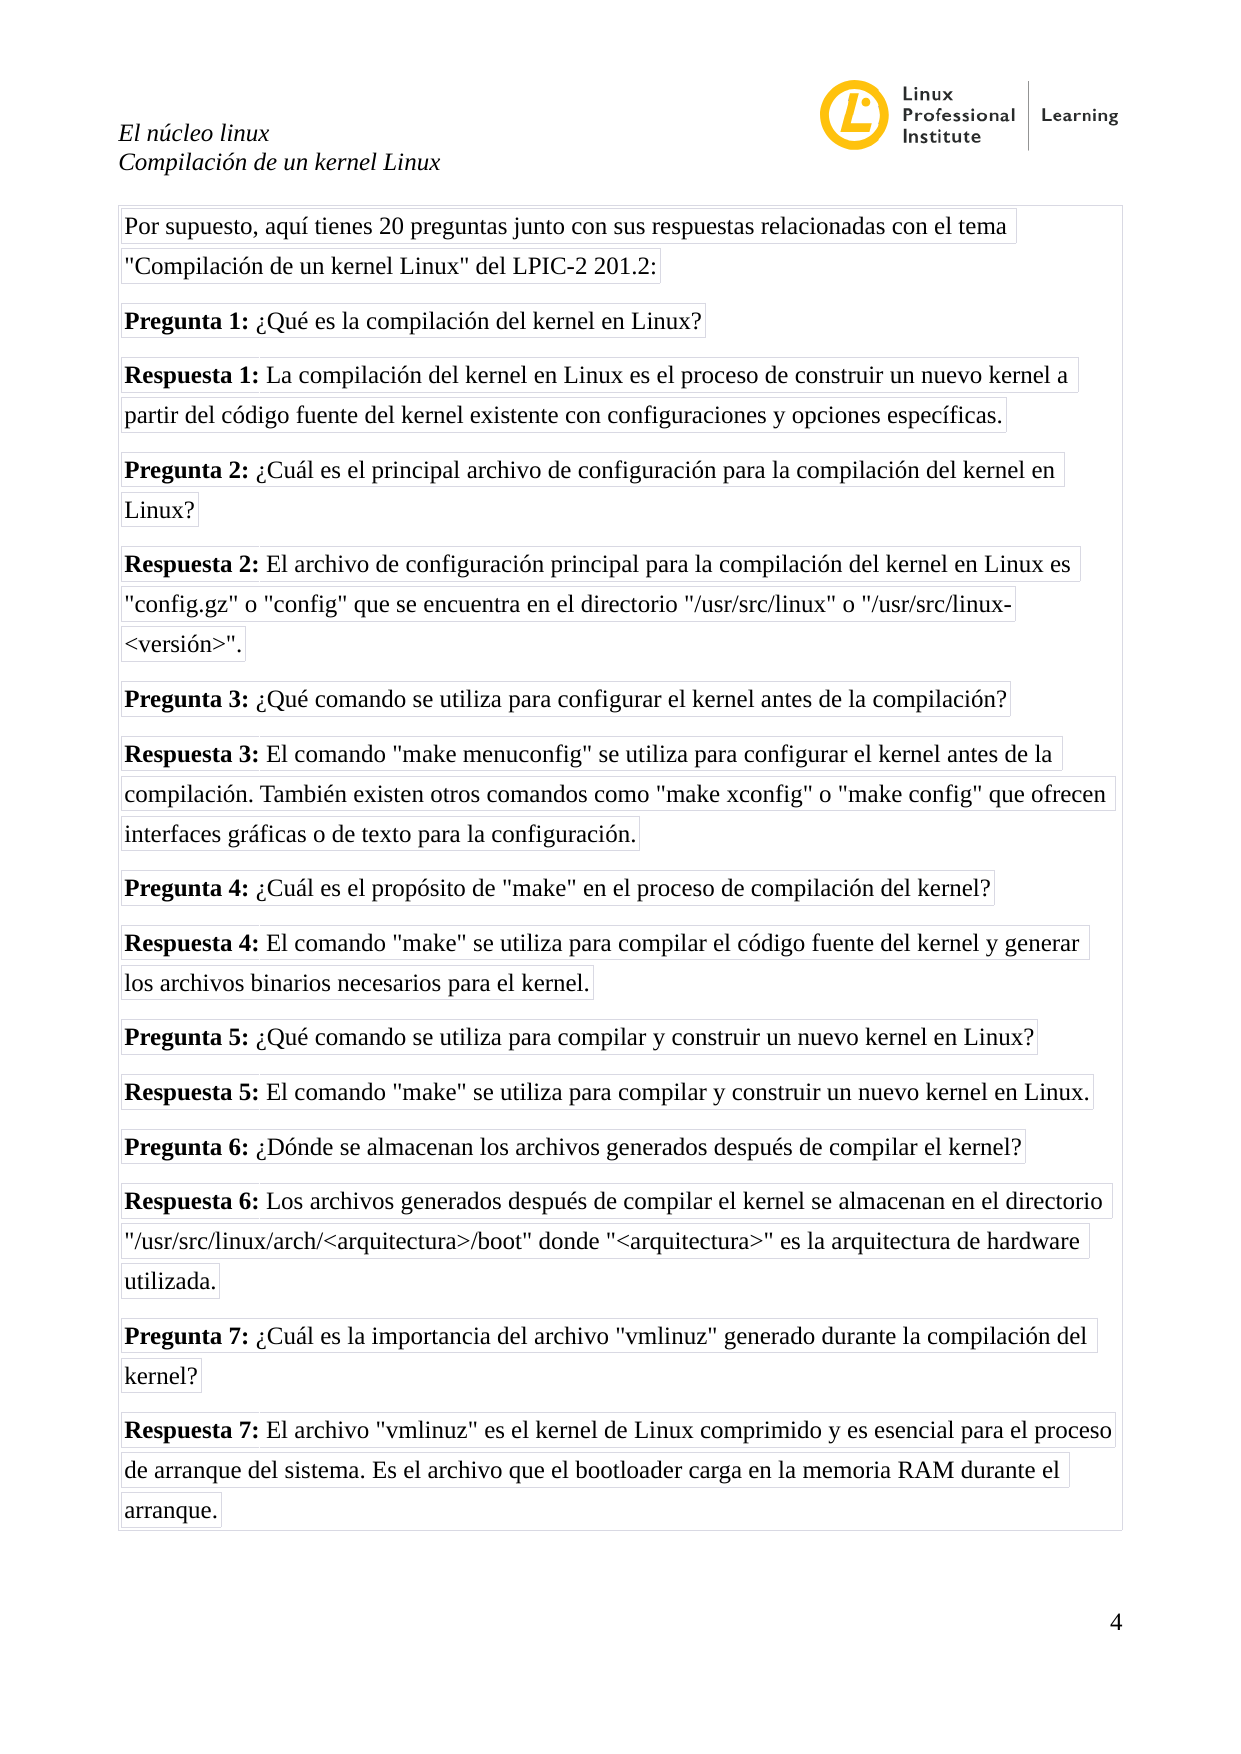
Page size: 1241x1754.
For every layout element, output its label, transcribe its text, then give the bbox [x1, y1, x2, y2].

text Respuesta 6: Los archivos generados después de compilar el kernel se almacenan en el directorio "/usr/src/linux/arch/<arquitectura>/boot" donde "<arquitectura>" es la arquitectura de hardware utilizada. [119, 1180, 1122, 1298]
text Pregunta 5: ¿Qué comando se utiliza para compilar y construir un nuevo kernel en Linux? [119, 1016, 1122, 1054]
text Respuesta 5: El comando "make" se utiliza para compilar y construir un nuevo kernel en Linux. [119, 1071, 1122, 1109]
text Pregunta 4: ¿Cuál es el propósito de "make" en el proceso de compilación del kernel? [119, 867, 1122, 905]
text Pregunta 3: ¿Qué comando se utiliza para configurar el kernel antes de la compilación? [119, 678, 1122, 716]
text Respuesta 1: La compilación del kernel en Linux es el proceso de construir un nuevo kernel a partir del código fuente del kernel existente con configuraciones y opciones específicas. [119, 354, 1122, 432]
text Pregunta 7: ¿Cuál es la importancia del archivo "vmlinuz" generado durante la compilación del kernel? [119, 1315, 1122, 1392]
text Pregunta 1: ¿Qué es la compilación del kernel en Linux? [119, 300, 1122, 337]
text Respuesta 7: El archivo "vmlinuz" es el kernel de Linux comprimido y es esencial para el proceso de arranque del sistema. Es el archivo que el bootloader carga en la memoria RAM durante el arranque. [119, 1409, 1122, 1530]
text Respuesta 3: El comando "make menuconfig" se utiliza para configurar el kernel antes de la compilación. También existen otros comandos como "make xconfig" o "make config" que ofrecen interfaces gráficas o de texto para la configuración. [119, 733, 1122, 850]
picture [819, 79, 1119, 151]
text Respuesta 4: El comando "make" se utiliza para compilar el código fuente del kernel y generar los archivos binarios necesarios para el kernel. [119, 922, 1122, 999]
text Pregunta 2: ¿Cuál es el principal archivo de configuración para la compilación del kernel en Linux? [119, 449, 1122, 527]
text Pregunta 6: ¿Dónde se almacenan los archivos generados después de compilar el kernel? [119, 1126, 1122, 1163]
text Respuesta 2: El archivo de configuración principal para la compilación del kernel en Linux es "config.gz" o "config" que se encuentra en el directorio "/usr/src/linux" o "/usr/src/linux-<versión>". [119, 543, 1122, 661]
text Por supuesto, aquí tienes 20 preguntas junto con sus respuestas relacionadas con el tema "Compilación de un kernel Linux" del LPIC-2 201.2: [119, 206, 1122, 283]
